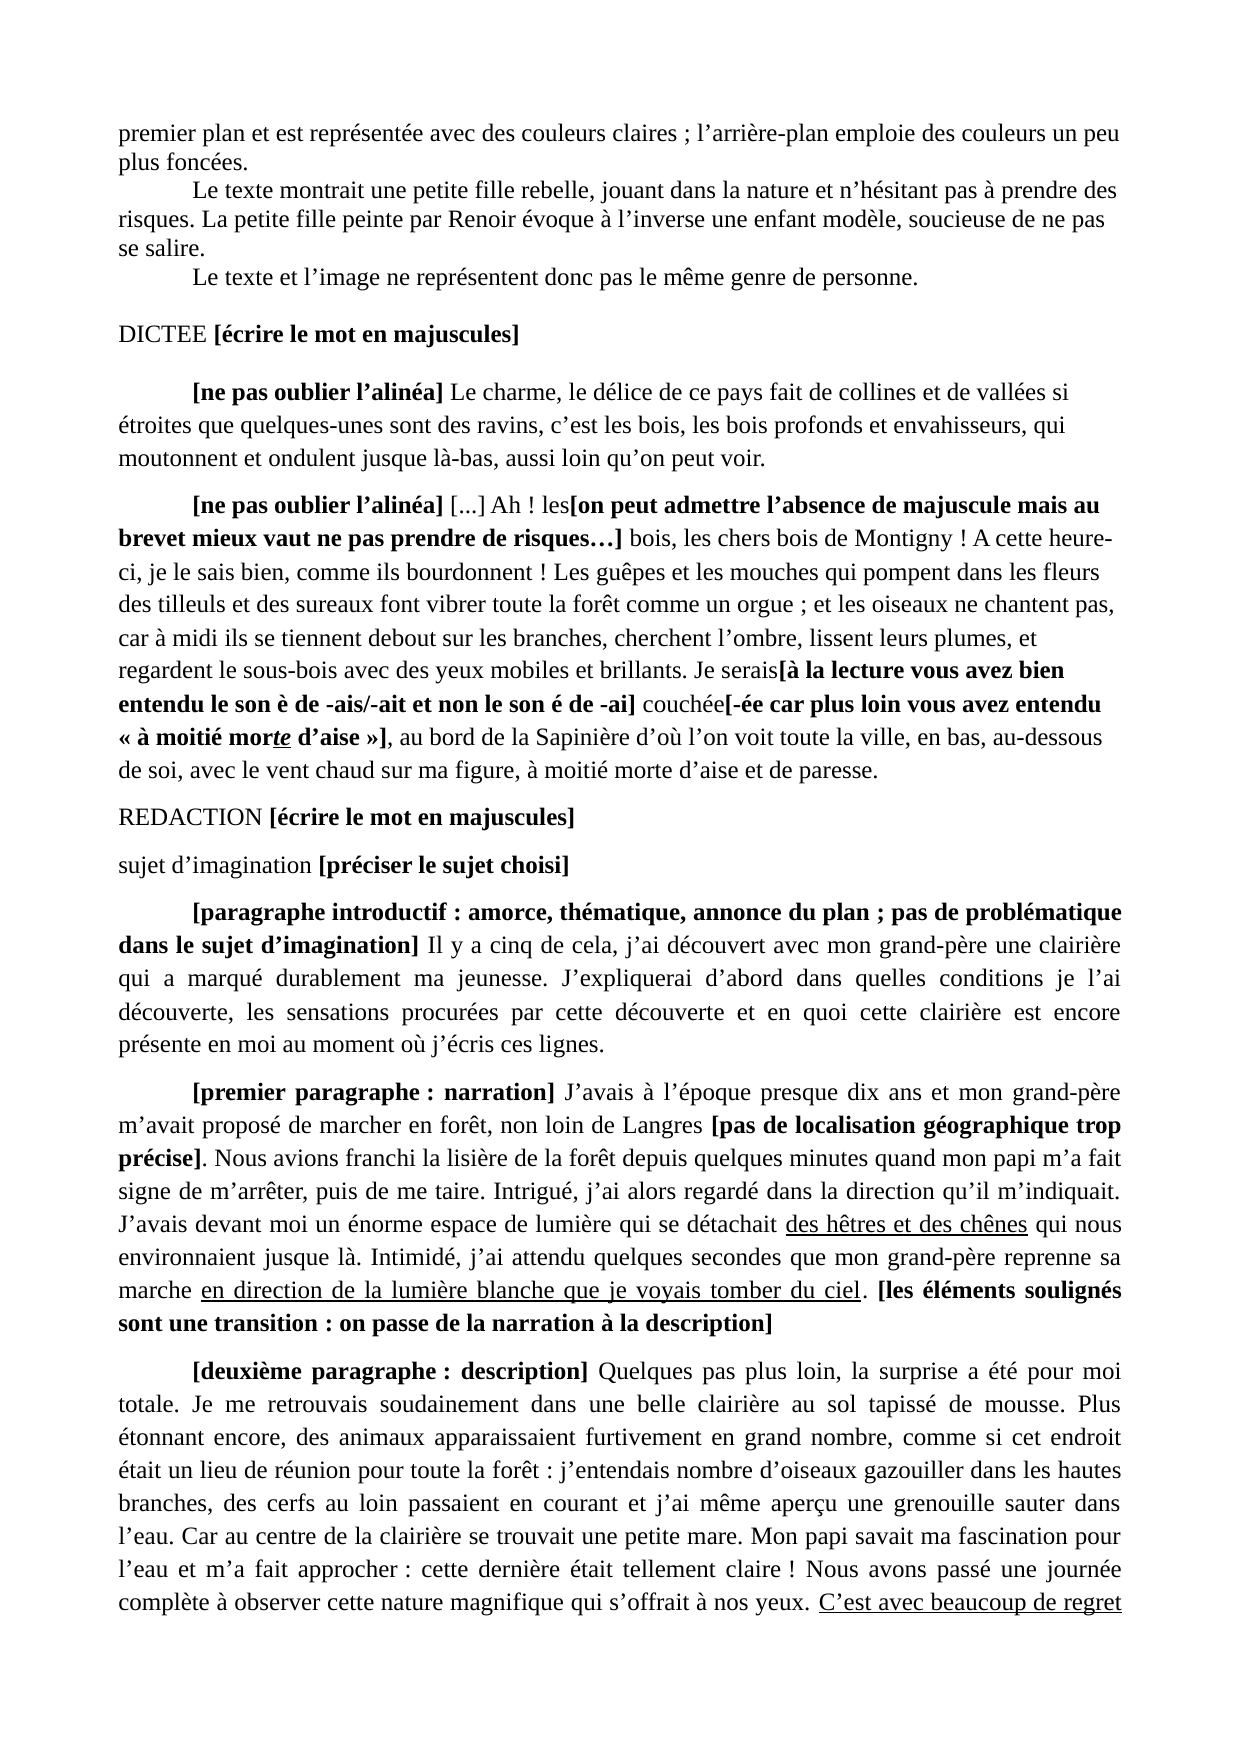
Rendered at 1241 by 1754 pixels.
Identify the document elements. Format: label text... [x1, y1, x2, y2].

text Le texte et l’image ne représentent donc pas le même genre de personne. [118, 262, 1122, 291]
text [ne pas oublier l’alinéa] [...] Ah ! les[on peut admettre l’absence de majuscule mais au brevet mieux vaut ne pas prendre de risques…] bois, les chers bois de Montigny ! A cette heure-ci, je le sais bien, comme ils bourdonnent ! Les guêpes et les mouches qui pompent dans les fleurs des tilleuls et des sureaux font vibrer toute la forêt comme un orgue ; et les oiseaux ne chantent pas, car à midi ils se tiennent debout sur les branches, cherchent l’ombre, lissent leurs plumes, et regardent le sous-bois avec des yeux mobiles et brillants. Je serais[à la lecture vous avez bien entendu le son è de -ais/-ait et non le son é de -ai] couchée[-ée car plus loin vous avez entendu « à moitié morte d’aise »], au bord de la Sapinière d’où l’on voit toute la ville, en bas, au-dessous de soi, avec le vent chaud sur ma figure, à moitié morte d’aise et de paresse. [118, 491, 1122, 783]
text [premier paragraphe : narration] J’avais à l’époque presque dix ans et mon grand-père m’avait proposé de marcher en forêt, non loin de Langres [pas de localisation géographique trop précise]. Nous avions franchi la lisière de la forêt depuis quelques minutes quand mon papi m’a fait signe de m’arrêter, puis de me taire. Intrigué, j’ai alors regardé dans la direction qu’il m’indiquait. J’avais devant moi un énorme espace de lumière qui se détachait des hêtres et des chênes qui nous environnaient jusque là. Intimidé, j’ai attendu quelques secondes que mon grand-père reprenne sa marche en direction de la lumière blanche que je voyais tomber du ciel. [les éléments soulignés sont une transition : on passe de la narration à la description] [118, 1077, 1122, 1337]
text sujet d’imagination [préciser le sujet choisi] [118, 850, 1122, 879]
text REDACTION [écrire le mot en majuscules] [118, 802, 1122, 831]
text premier plan et est représentée avec des couleurs claires ; l’arrière-plan emploie des couleurs un peu plus foncées. [118, 118, 1122, 176]
text DICTEE [écrire le mot en majuscules] [118, 319, 1122, 348]
text Le texte montrait une petite fille rebelle, jouant dans la nature et n’hésitant pas à prendre des risques. La petite fille peinte par Renoir évoque à l’inverse une enfant modèle, soucieuse de ne pas se salire. [118, 176, 1122, 262]
text [paragraphe introductif : amorce, thématique, annonce du plan ; pas de problématique dans le sujet d’imagination] Il y a cinq de cela, j’ai découvert avec mon grand-père une clairière qui a marqué durablement ma jeunesse. J’expliquerai d’abord dans quelles conditions je l’ai découverte, les sensations procurées par cette découverte et en quoi cette clairière est encore présente en moi au moment où j’écris ces lignes. [118, 897, 1122, 1058]
text [deuxième paragraphe : description] Quelques pas plus loin, la surprise a été pour moi totale. Je me retrouvais soudainement dans une belle clairière au sol tapissé de mousse. Plus étonnant encore, des animaux apparaissaient furtivement en grand nombre, comme si cet endroit était un lieu de réunion pour toute la forêt : j’entendais nombre d’oiseaux gazouiller dans les hautes branches, des cerfs au loin passaient en courant et j’ai même aperçu une grenouille sauter dans l’eau. Car au centre de la clairière se trouvait une petite mare. Mon papi savait ma fascination pour l’eau et m’a fait approcher : cette dernière était tellement claire ! Nous avons passé une journée complète à observer cette nature magnifique qui s’offrait à nos yeux. C’est avec beaucoup de regret [118, 1356, 1122, 1616]
text [ne pas oublier l’alinéa] Le charme, le délice de ce pays fait de collines et de vallées si étroites que quelques-unes sont des ravins, c’est les bois, les bois profonds et envahisseurs, qui moutonnent et ondulent jusque là-bas, aussi loin qu’on peut voir. [118, 377, 1122, 472]
